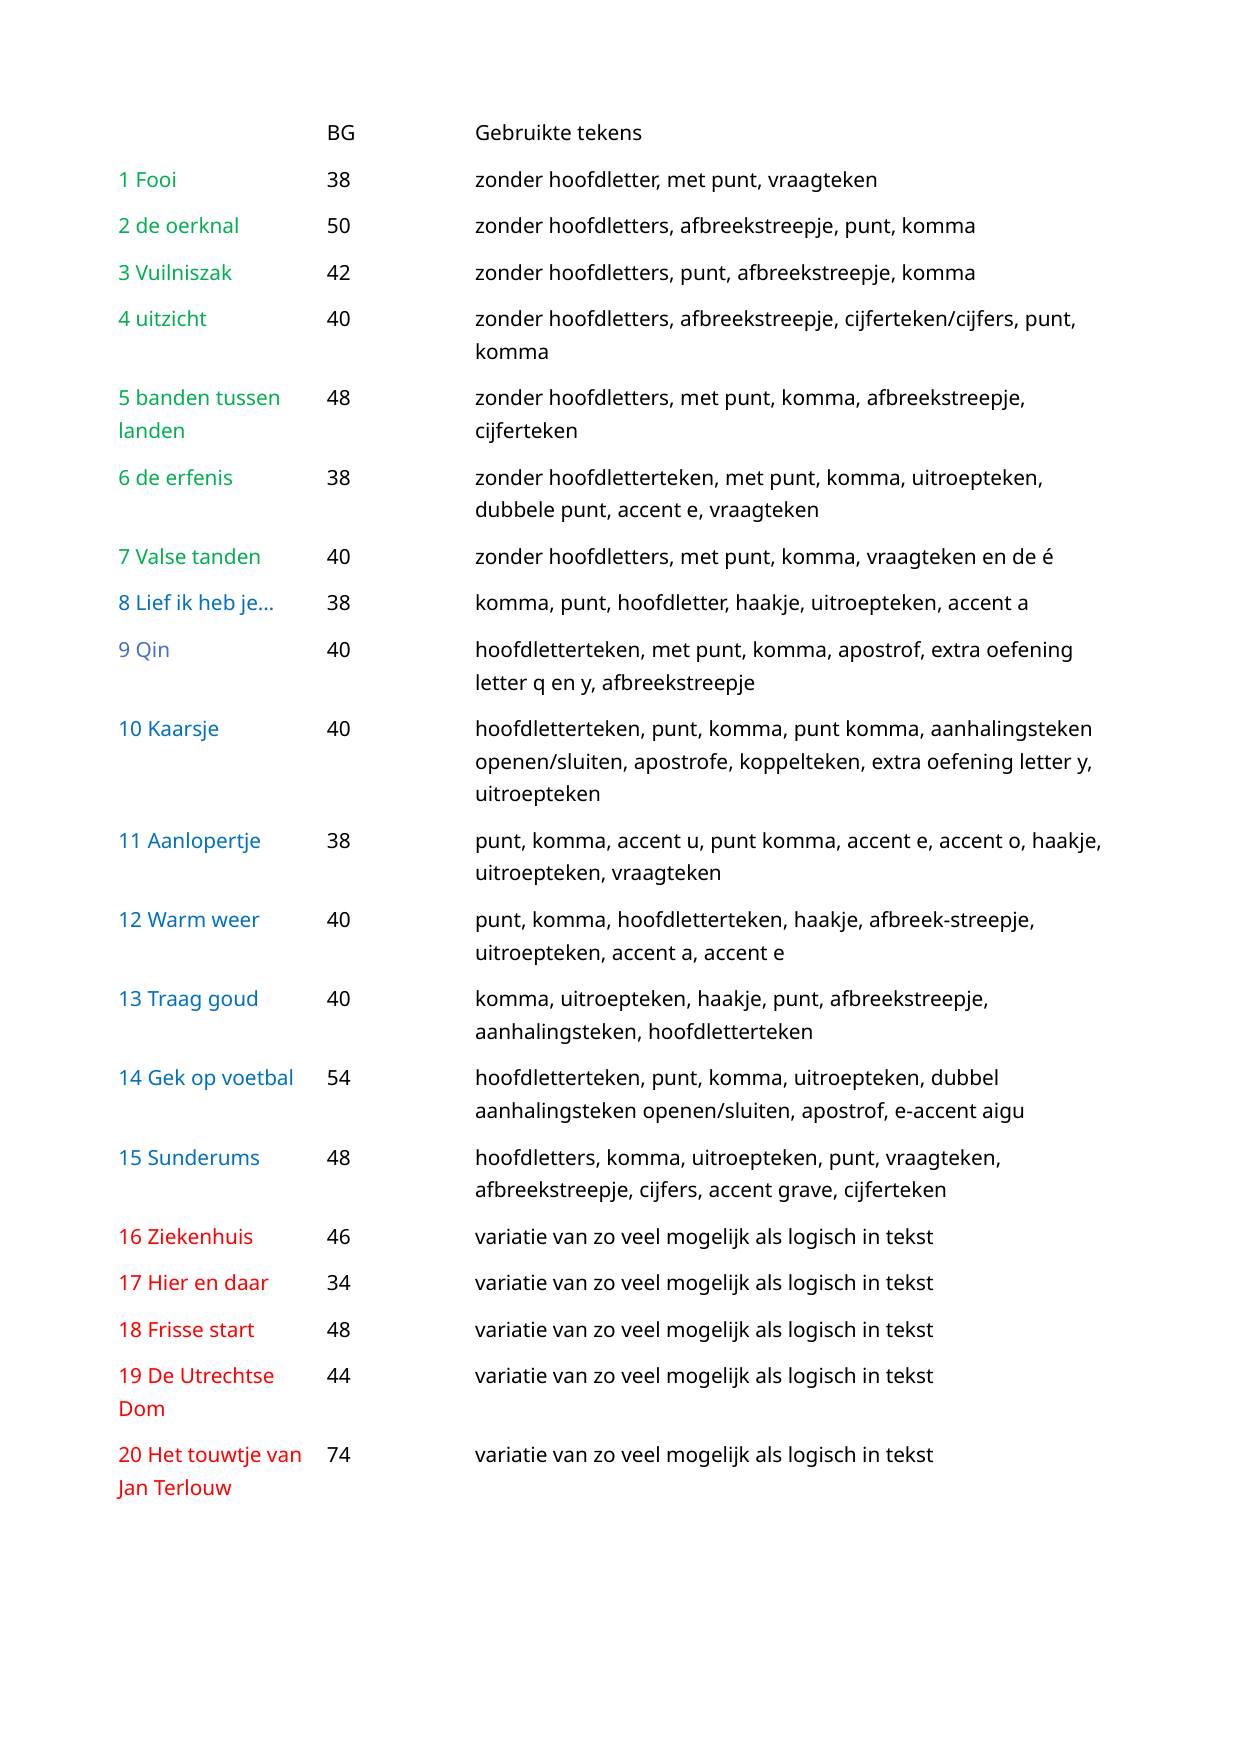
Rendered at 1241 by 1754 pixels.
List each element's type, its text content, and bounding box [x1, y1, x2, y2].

table_cell 5 banden tussen landen [118, 384, 327, 463]
table_cell 17 Hier en daar [118, 1268, 327, 1315]
table_cell 7 Valse tanden [118, 542, 327, 588]
table_header BG [327, 118, 475, 165]
table_cell hoofdletterteken, punt, komma, punt komma, aanhalingsteken openen/sluiten, apostrofe, koppelteken, extra oefening letter y, uitroepteken [475, 714, 1122, 826]
table_cell 14 Gek op voetbal [118, 1064, 327, 1143]
table_cell hoofdletterteken, punt, komma, uitroepteken, dubbel aanhalingsteken openen/sluiten, apostrof, e-accent aigu [475, 1064, 1122, 1143]
table_cell 16 Ziekenhuis [118, 1222, 327, 1268]
table_header Gebruikte tekens [475, 118, 1122, 165]
table_cell 15 Sunderums [118, 1143, 327, 1222]
table_cell 10 Kaarsje [118, 714, 327, 826]
table_cell variatie van zo veel mogelijk als logisch in tekst [475, 1222, 1122, 1268]
table_cell 38 [327, 165, 475, 211]
table_cell 48 [327, 1143, 475, 1222]
table_cell 48 [327, 1315, 475, 1361]
table_cell 38 [327, 826, 475, 905]
table_cell zonder hoofdletters, afbreekstreepje, cijferteken/cijfers, punt, komma [475, 304, 1122, 383]
table_cell zonder hoofdletters, met punt, komma, vraagteken en de é [475, 542, 1122, 588]
table_cell zonder hoofdletters, afbreekstreepje, punt, komma [475, 211, 1122, 258]
table_cell 4 uitzicht [118, 304, 327, 383]
table_cell variatie van zo veel mogelijk als logisch in tekst [475, 1441, 1122, 1520]
table_cell zonder hoofdletters, met punt, komma, afbreekstreepje, cijferteken [475, 384, 1122, 463]
table_cell 48 [327, 384, 475, 463]
table_cell variatie van zo veel mogelijk als logisch in tekst [475, 1268, 1122, 1315]
table_cell 3 Vuilniszak [118, 258, 327, 304]
table_cell 20 Het touwtje van Jan Terlouw [118, 1441, 327, 1520]
table_cell punt, komma, accent u, punt komma, accent e, accent o, haakje, uitroepteken, vraagteken [475, 826, 1122, 905]
table_cell 38 [327, 463, 475, 542]
table_cell 13 Traag goud [118, 984, 327, 1063]
table_cell 11 Aanlopertje [118, 826, 327, 905]
table_cell 40 [327, 635, 475, 714]
table_cell 40 [327, 984, 475, 1063]
table_cell 40 [327, 542, 475, 588]
table_cell 42 [327, 258, 475, 304]
table_cell komma, uitroepteken, haakje, punt, afbreekstreepje, aanhalingsteken, hoofdletterteken [475, 984, 1122, 1063]
table_cell hoofdletters, komma, uitroepteken, punt, vraagteken, afbreekstreepje, cijfers, accent grave, cijferteken [475, 1143, 1122, 1222]
table_cell variatie van zo veel mogelijk als logisch in tekst [475, 1361, 1122, 1441]
table_header [118, 118, 327, 165]
table_cell 2 de oerknal [118, 211, 327, 258]
table_cell variatie van zo veel mogelijk als logisch in tekst [475, 1315, 1122, 1361]
table_cell 38 [327, 589, 475, 635]
table_cell punt, komma, hoofdletterteken, haakje, afbreek-streepje, uitroepteken, accent a, accent e [475, 905, 1122, 984]
table_cell 54 [327, 1064, 475, 1143]
table_cell 40 [327, 905, 475, 984]
table_cell zonder hoofdletterteken, met punt, komma, uitroepteken, dubbele punt, accent e, vraagteken [475, 463, 1122, 542]
table_cell 34 [327, 1268, 475, 1315]
table_cell 74 [327, 1441, 475, 1520]
table_cell hoofdletterteken, met punt, komma, apostrof, extra oefening letter q en y, afbreekstreepje [475, 635, 1122, 714]
table_cell 44 [327, 1361, 475, 1441]
table_cell 19 De Utrechtse Dom [118, 1361, 327, 1441]
table_cell zonder hoofdletters, punt, afbreekstreepje, komma [475, 258, 1122, 304]
table_cell 46 [327, 1222, 475, 1268]
table_cell zonder hoofdletter, met punt, vraagteken [475, 165, 1122, 211]
table_cell 40 [327, 304, 475, 383]
table_cell komma, punt, hoofdletter, haakje, uitroepteken, accent a [475, 589, 1122, 635]
table_cell 1 Fooi [118, 165, 327, 211]
table_cell 8 Lief ik heb je… [118, 589, 327, 635]
table_cell 6 de erfenis [118, 463, 327, 542]
table_cell 40 [327, 714, 475, 826]
table_cell 18 Frisse start [118, 1315, 327, 1361]
table_cell 50 [327, 211, 475, 258]
table_cell 12 Warm weer [118, 905, 327, 984]
table_cell 9 Qin [118, 635, 327, 714]
